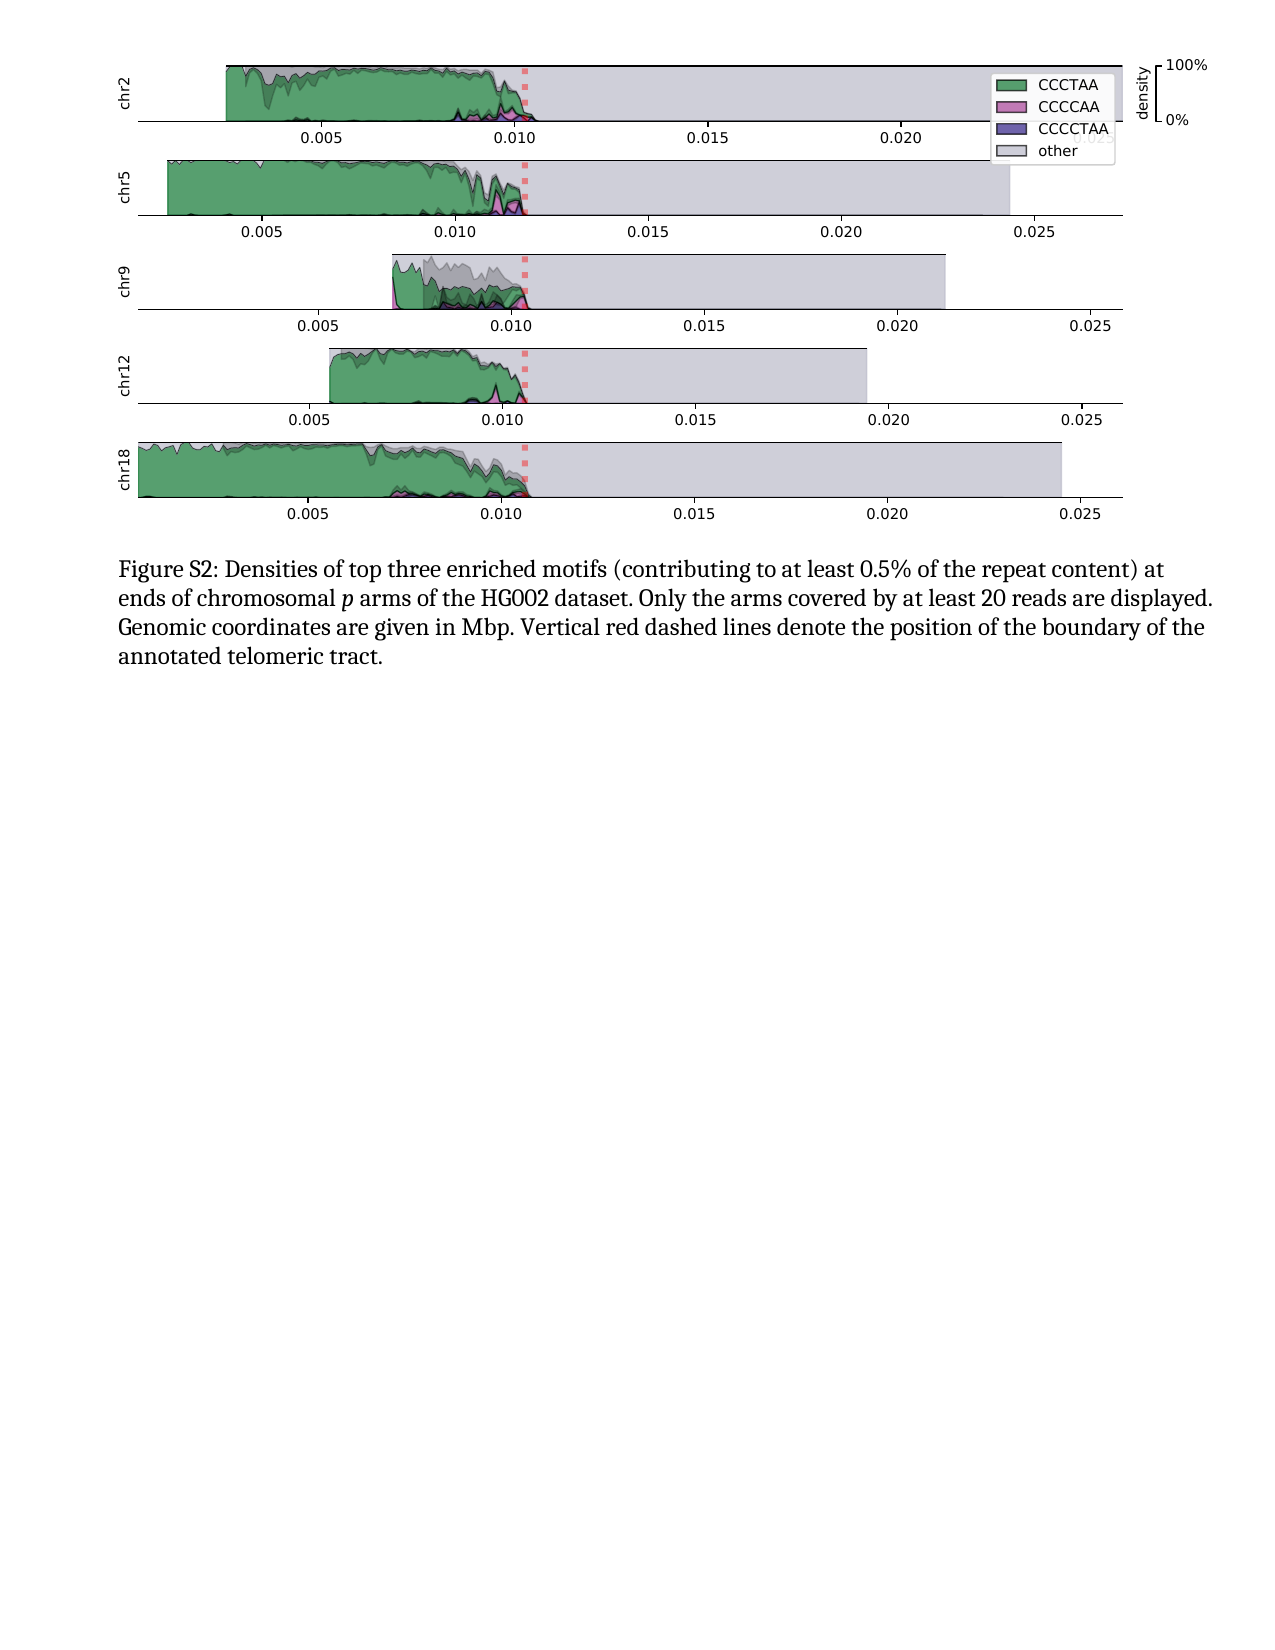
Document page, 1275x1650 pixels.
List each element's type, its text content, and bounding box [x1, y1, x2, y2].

text Figure S2: Densities of top three enriched motifs (contributing to at least 0.5% of the repeat content) at ends of chromosomal p arms of the HG002 dataset. Only the arms covered by at least 20 reads are displayed. Genomic coordinates are given in Mbp. Vertical red dashed lines denote the position of the boundary of the annotated telomeric tract. [118, 555, 1216, 670]
